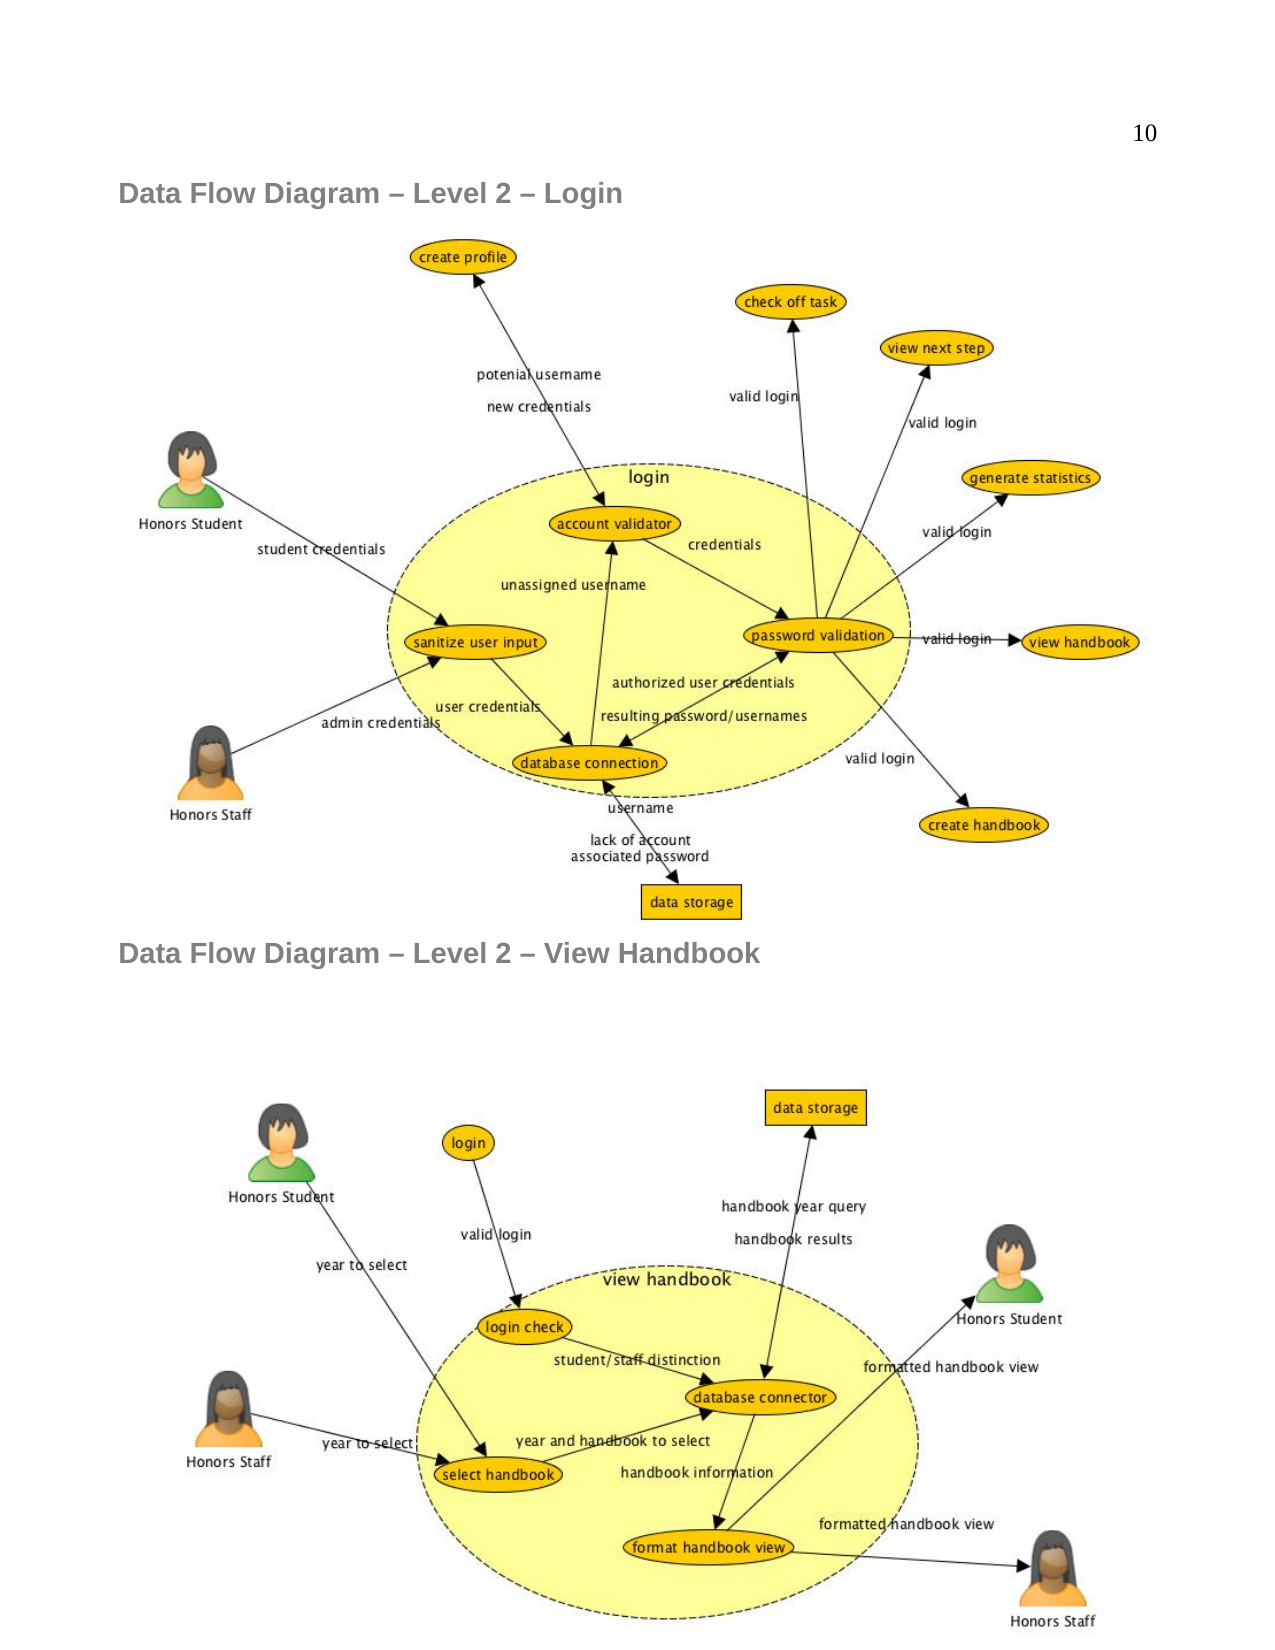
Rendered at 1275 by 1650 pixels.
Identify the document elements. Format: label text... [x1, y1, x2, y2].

subtitle Data Flow Diagram – Level 2 – Login [118, 176, 1157, 210]
picture [165, 1072, 1115, 1650]
subtitle Data Flow Diagram – Level 2 – View Handbook [118, 936, 1157, 969]
picture [118, 222, 1157, 936]
